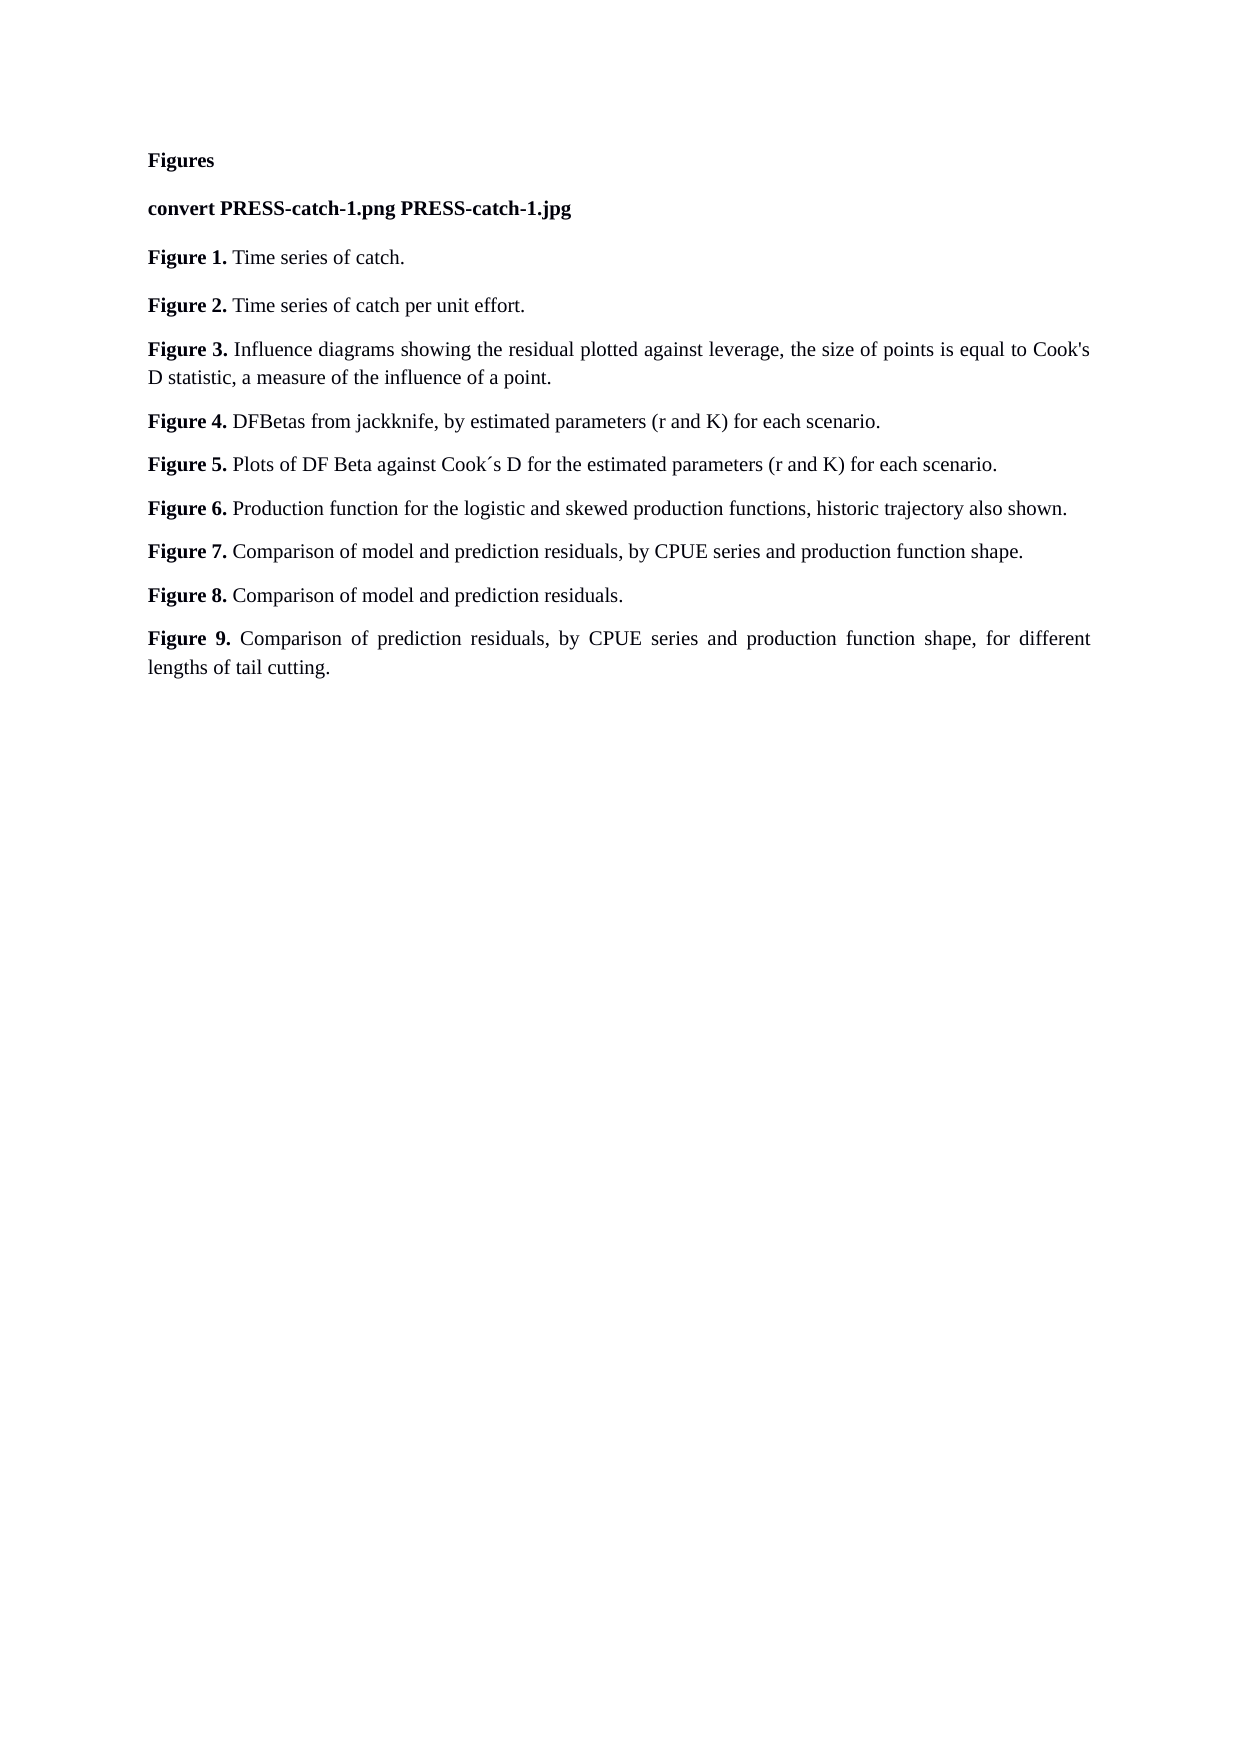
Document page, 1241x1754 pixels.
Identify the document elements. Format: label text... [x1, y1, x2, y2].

text Figure 5. Plots of DF Beta against Cook´s D for the estimated parameters (r and K) for each scenario. [148, 452, 1092, 476]
text Figure 7. Comparison of model and prediction residuals, by CPUE series and production function shape. [148, 539, 1092, 563]
text Figure 6. Production function for the logistic and skewed production functions, historic trajectory also shown. [148, 496, 1092, 520]
text Figure 4. DFBetas from jackknife, by estimated parameters (r and K) for each scenario. [148, 409, 1092, 433]
text Figure 3. Influence diagrams showing the residual plotted against leverage, the size of points is equal to Cook's D statistic, a measure of the influence of a point. [148, 336, 1092, 389]
text Figure 2. Time series of catch per unit effort. [148, 293, 1092, 317]
text Figure 8. Comparison of model and prediction residuals. [148, 582, 1092, 607]
text Figure 1. Time series of catch. [148, 244, 1092, 269]
text convert PRESS-catch-1.png PRESS-catch-1.jpg [148, 196, 1092, 220]
text Figures [148, 148, 1092, 172]
text Figure 9. Comparison of prediction residuals, by CPUE series and production function shape, for different lengths of tail cutting. [148, 626, 1092, 679]
